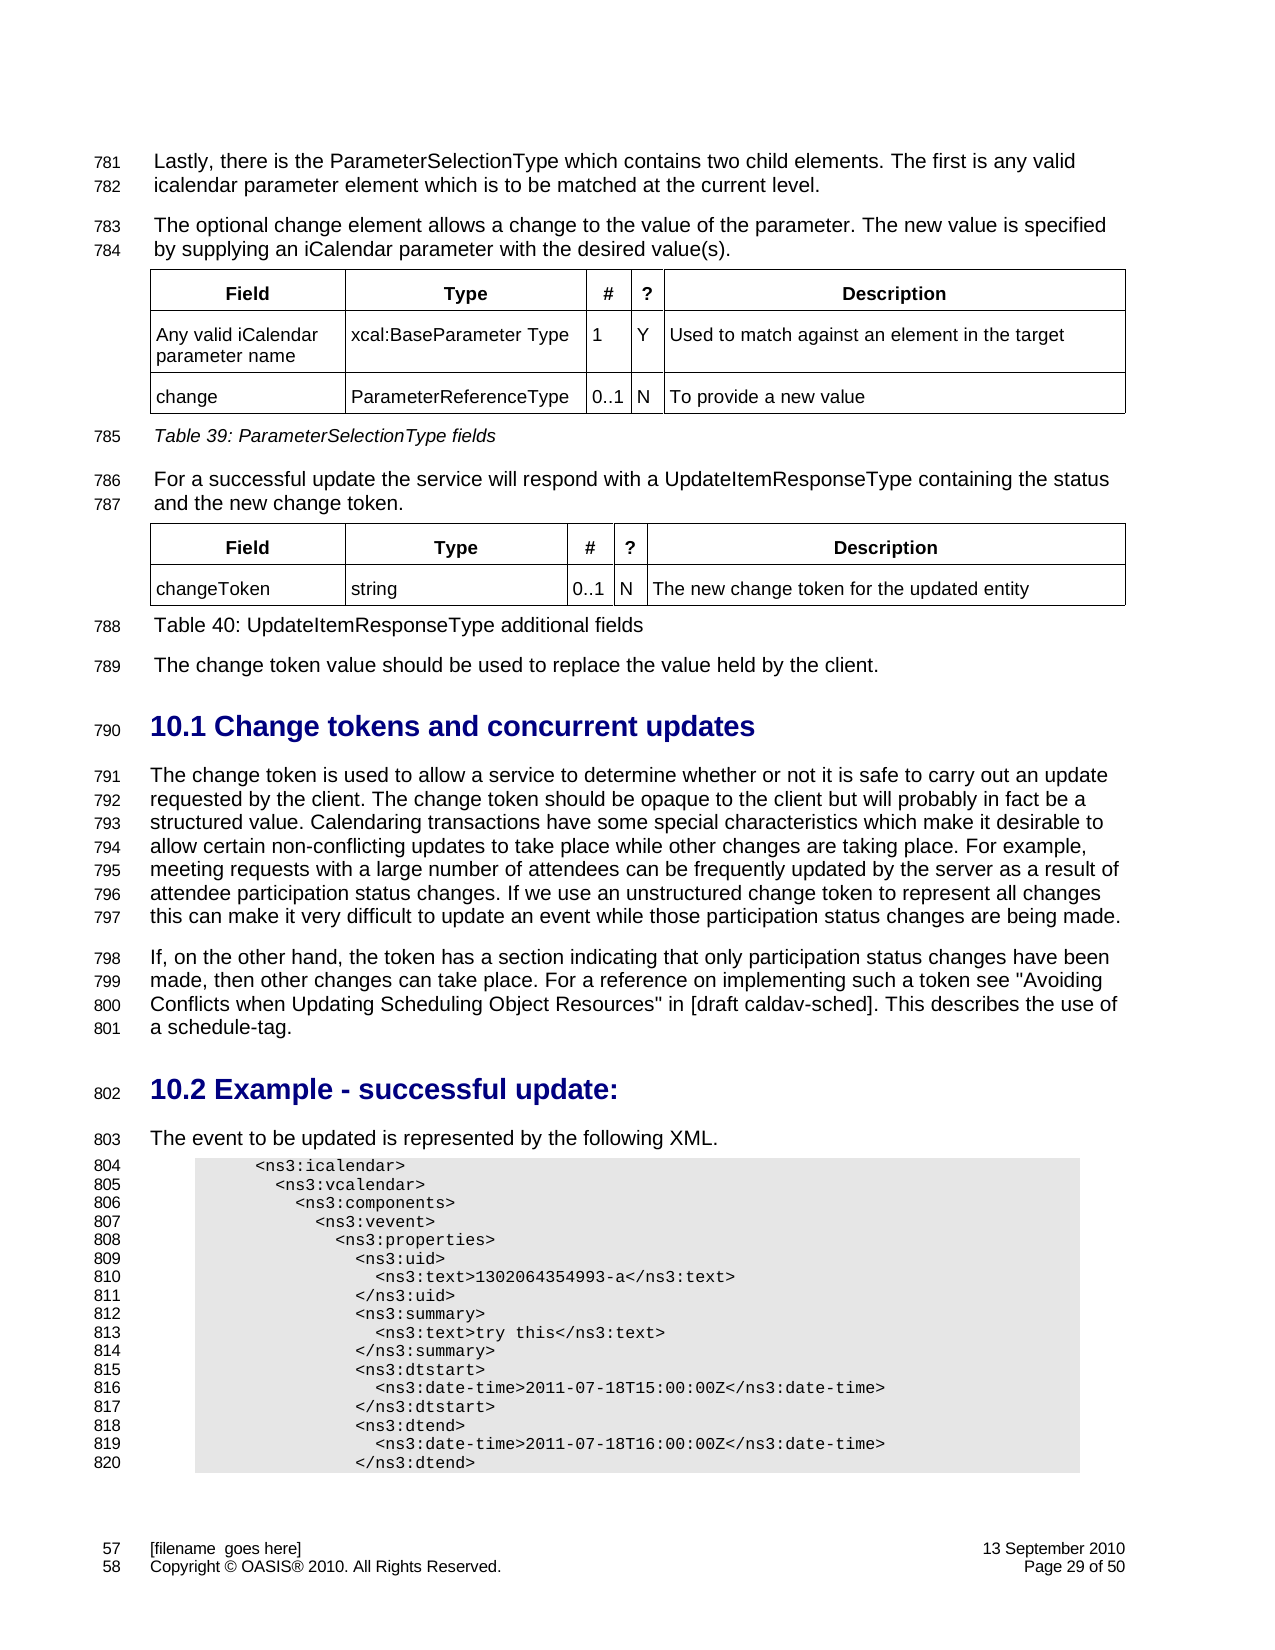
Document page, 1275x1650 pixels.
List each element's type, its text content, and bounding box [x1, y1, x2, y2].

text <ns3:dtend> [195, 1417, 1080, 1436]
text <ns3:date-time>2011-07-18T16:00:00Z</ns3:date-time> [195, 1436, 1080, 1454]
table_cell changeToken [151, 565, 345, 605]
table_header Type [346, 524, 567, 564]
text For a successful update the service will respond with a UpdateItemResponseType containing the status and the new change token. [154, 467, 1125, 514]
text <ns3:text>1302064354993-a</ns3:text> [195, 1269, 1080, 1288]
text <ns3:components> [195, 1195, 1080, 1213]
text The change token value should be used to replace the value held by the client. [154, 653, 1125, 677]
text <ns3:vevent> [195, 1213, 1080, 1232]
text <ns3:date-time>2011-07-18T15:00:00Z</ns3:date-time> [195, 1380, 1080, 1399]
table_header ? [615, 524, 647, 564]
text <ns3:uid> [195, 1251, 1080, 1269]
text <ns3:vcalendar> [195, 1176, 1080, 1195]
table_cell N [615, 565, 647, 605]
table_cell 1 [587, 311, 631, 372]
text Table 40: UpdateItemResponseType additional fields [154, 613, 1125, 637]
table_cell change [151, 373, 345, 413]
table_header ? [632, 270, 663, 310]
text </ns3:dtend> [195, 1454, 1080, 1473]
text <ns3:properties> [195, 1232, 1080, 1251]
table_cell 0..1 [587, 373, 631, 413]
text The event to be updated is represented by the following XML. [150, 1126, 1125, 1149]
text <ns3:icalendar> [195, 1158, 1080, 1176]
text The optional change element allows a change to the value of the parameter. The new value is specified by supplying an iCalendar parameter with the desired value(s). [154, 214, 1125, 261]
table_cell 0..1 [568, 565, 613, 605]
text Table 39: ParameterSelectionType fields [154, 426, 1125, 447]
table_cell The new change token for the updated entity [648, 565, 1125, 605]
text </ns3:uid> [195, 1288, 1080, 1306]
table_cell ParameterReferenceType [346, 373, 586, 413]
table_header Description [665, 270, 1125, 310]
table_cell Any valid iCalendar parameter name [151, 311, 345, 372]
subtitle Change tokens and concurrent updates [150, 710, 1125, 743]
table_cell N [632, 373, 663, 413]
table_cell To provide a new value [665, 373, 1125, 413]
table_header Type [346, 270, 586, 310]
table_header # [568, 524, 613, 564]
table_cell Y [632, 311, 663, 372]
text <ns3:summary> [195, 1306, 1080, 1325]
text The change token is used to allow a service to determine whether or not it is safe to carry out an update requested by the client. The change token should be opaque to the client but will probably in fact be a structured value. Calendaring transactions have some special characteristics which make it desirable to allow certain non-conflicting updates to take place while other changes are taking place. For example, meeting requests with a large number of attendees can be frequently updated by the server as a result of attendee participation status changes. If we use an unstructured change token to represent all changes this can make it very difficult to update an event while those participation status changes are being made. [150, 764, 1125, 928]
table_cell xcal:BaseParameter Type [346, 311, 586, 372]
table_header Field [151, 524, 345, 564]
table_header # [587, 270, 631, 310]
table_cell Used to match against an element in the target [665, 311, 1125, 372]
table_header Field [151, 270, 345, 310]
text If, on the other hand, the token has a section indicating that only participation status changes have been made, then other changes can take place. For a reference on implementing such a token see "Avoiding Conflicts when Updating Scheduling Object Resources" in [draft caldav-sched]. This describes the use of a schedule-tag. [150, 945, 1125, 1039]
text Lastly, there is the ParameterSelectionType which contains two child elements. The first is any valid icalendar parameter element which is to be matched at the current level. [154, 150, 1125, 197]
table_header Description [648, 524, 1125, 564]
text <ns3:dtstart> [195, 1362, 1080, 1380]
text <ns3:text>try this</ns3:text> [195, 1325, 1080, 1343]
table_cell string [346, 565, 567, 605]
text </ns3:summary> [195, 1343, 1080, 1362]
text </ns3:dtstart> [195, 1399, 1080, 1417]
subtitle Example - successful update: [150, 1073, 1125, 1105]
